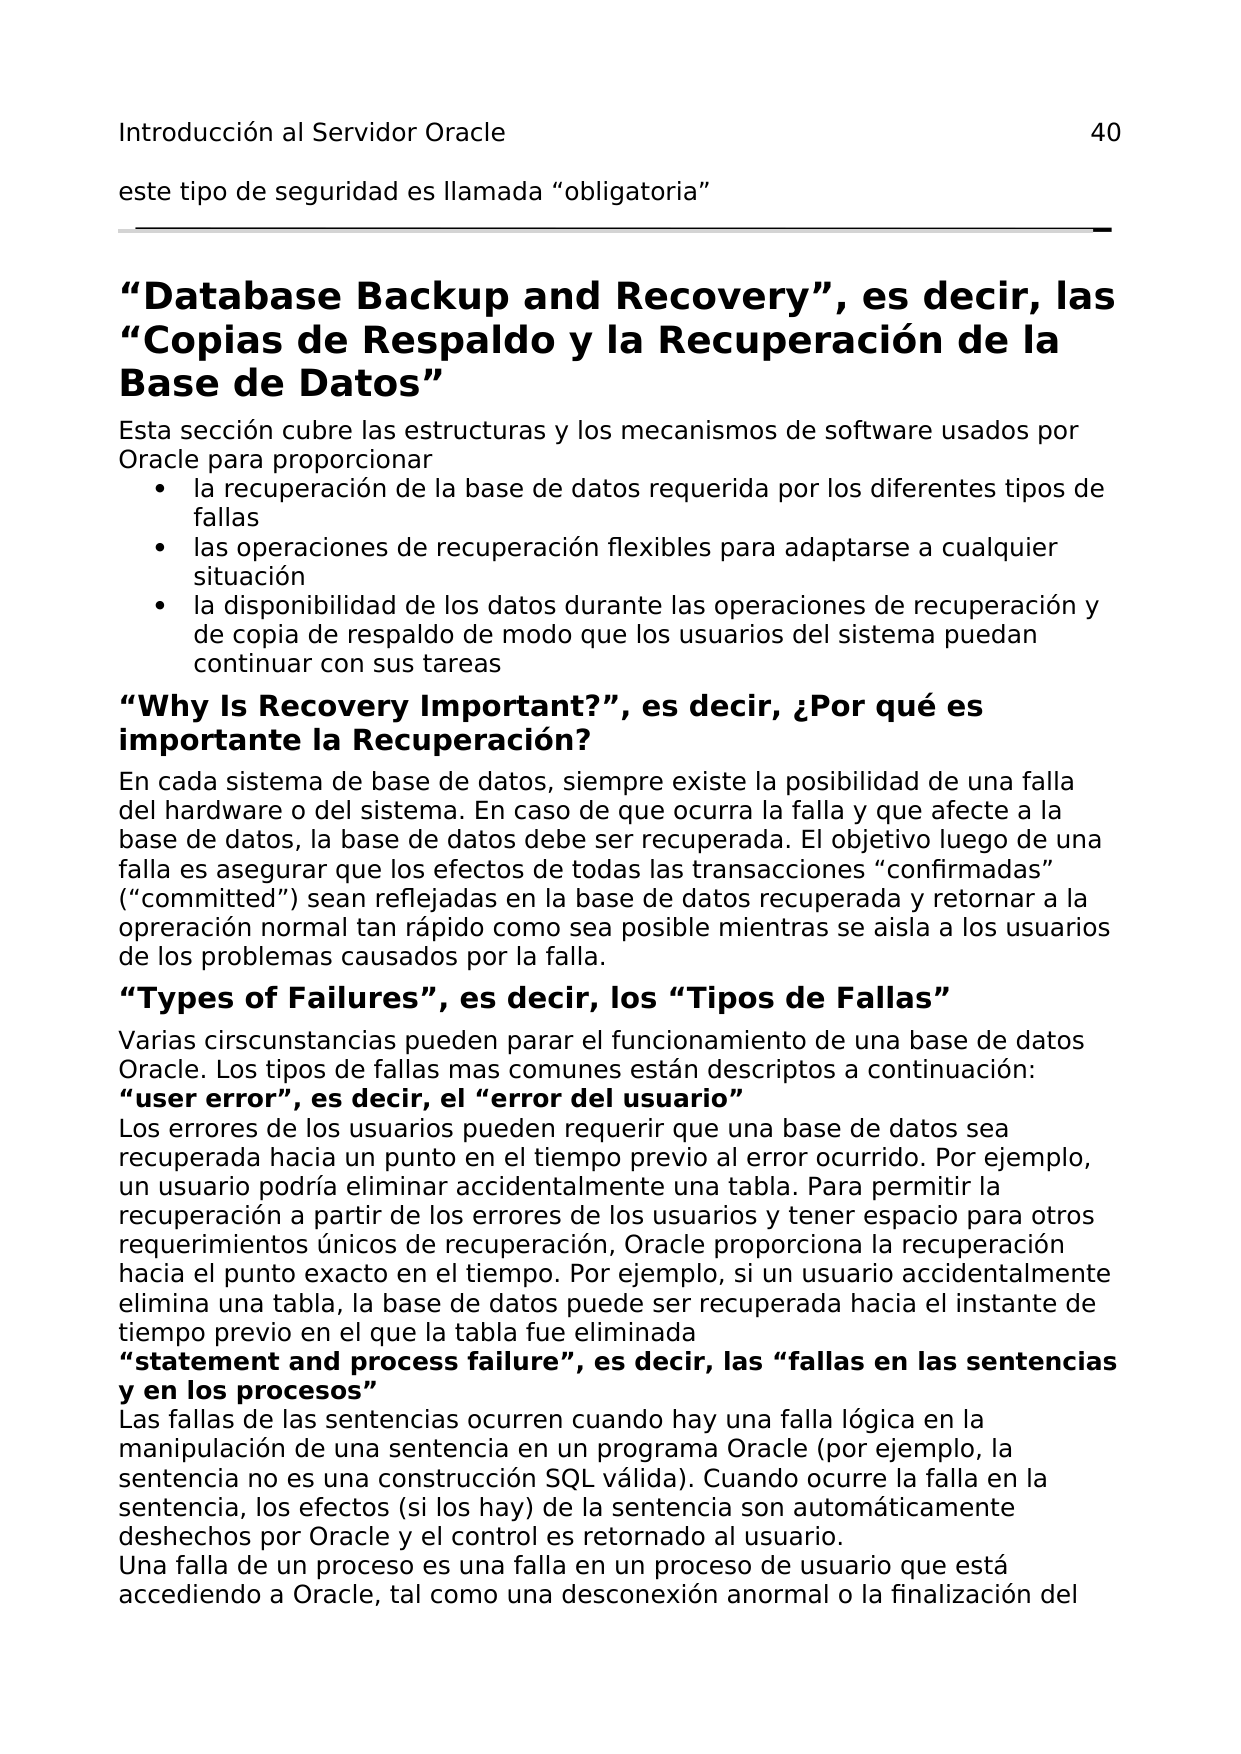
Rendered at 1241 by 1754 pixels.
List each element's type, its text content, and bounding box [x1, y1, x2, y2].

text En cada sistema de base de datos, siempre existe la posibilidad de una falla del hardware o del sistema. En caso de que ocurra la falla y que afecte a la base de datos, la base de datos debe ser recuperada. El objetivo luego de una falla es asegurar que los efectos de todas las transacciones “confirmadas” (“committed”) sean reflejadas en la base de datos recuperada y retornar a la opreración normal tan rápido como sea posible mientras se aisla a los usuarios de los problemas causados por la falla. [118, 767, 1122, 971]
text Varias cirscunstancias pueden parar el funcionamiento de una base de datos Oracle. Los tipos de fallas mas comunes están descriptos a continuación: [118, 1026, 1122, 1084]
text “statement and process failure”, es decir, las “fallas en las sentencias y en los procesos” [118, 1347, 1122, 1405]
list las operaciones de recuperación flexibles para adaptarse a cualquier situación [156, 533, 1122, 591]
text “Why Is Recovery Important?”, es decir, ¿Por qué es importante la Recuperación? [118, 689, 1122, 757]
text este tipo de seguridad es llamada “obligatoria” [118, 177, 1122, 206]
text Una falla de un proceso es una falla en un proceso de usuario que está accediendo a Oracle, tal como una desconexión anormal o la finalización del [118, 1551, 1122, 1609]
text “Database Backup and Recovery”, es decir, las “Copias de Respaldo y la Recuperación de la Base de Datos” [118, 275, 1122, 406]
text “Types of Failures”, es decir, los “Tipos de Fallas” [118, 982, 1122, 1016]
text “user error”, es decir, el “error del usuario” [118, 1084, 1122, 1114]
text Esta sección cubre las estructuras y los mecanismos de software usados por Oracle para proporcionar [118, 416, 1122, 474]
list la recuperación de la base de datos requerida por los diferentes tipos de fallas [156, 474, 1122, 533]
text Los errores de los usuarios pueden requerir que una base de datos sea recuperada hacia un punto en el tiempo previo al error ocurrido. Por ejemplo, un usuario podría eliminar accidentalmente una tabla. Para permitir la recuperación a partir de los errores de los usuarios y tener espacio para otros requerimientos únicos de recuperación, Oracle proporciona la recuperación hacia el punto exacto en el tiempo. Por ejemplo, si un usuario accidentalmente elimina una tabla, la base de datos puede ser recuperada hacia el instante de tiempo previo en el que la tabla fue eliminada [118, 1114, 1122, 1347]
list la disponibilidad de los datos durante las operaciones de recuperación y de copia de respaldo de modo que los usuarios del sistema puedan continuar con sus tareas [156, 591, 1122, 678]
text Las fallas de las sentencias ocurren cuando hay una falla lógica en la manipulación de una sentencia en un programa Oracle (por ejemplo, la sentencia no es una construcción SQL válida). Cuando ocurre la falla en la sentencia, los efectos (si los hay) de la sentencia son automáticamente deshechos por Oracle y el control es retornado al usuario. [118, 1405, 1122, 1551]
